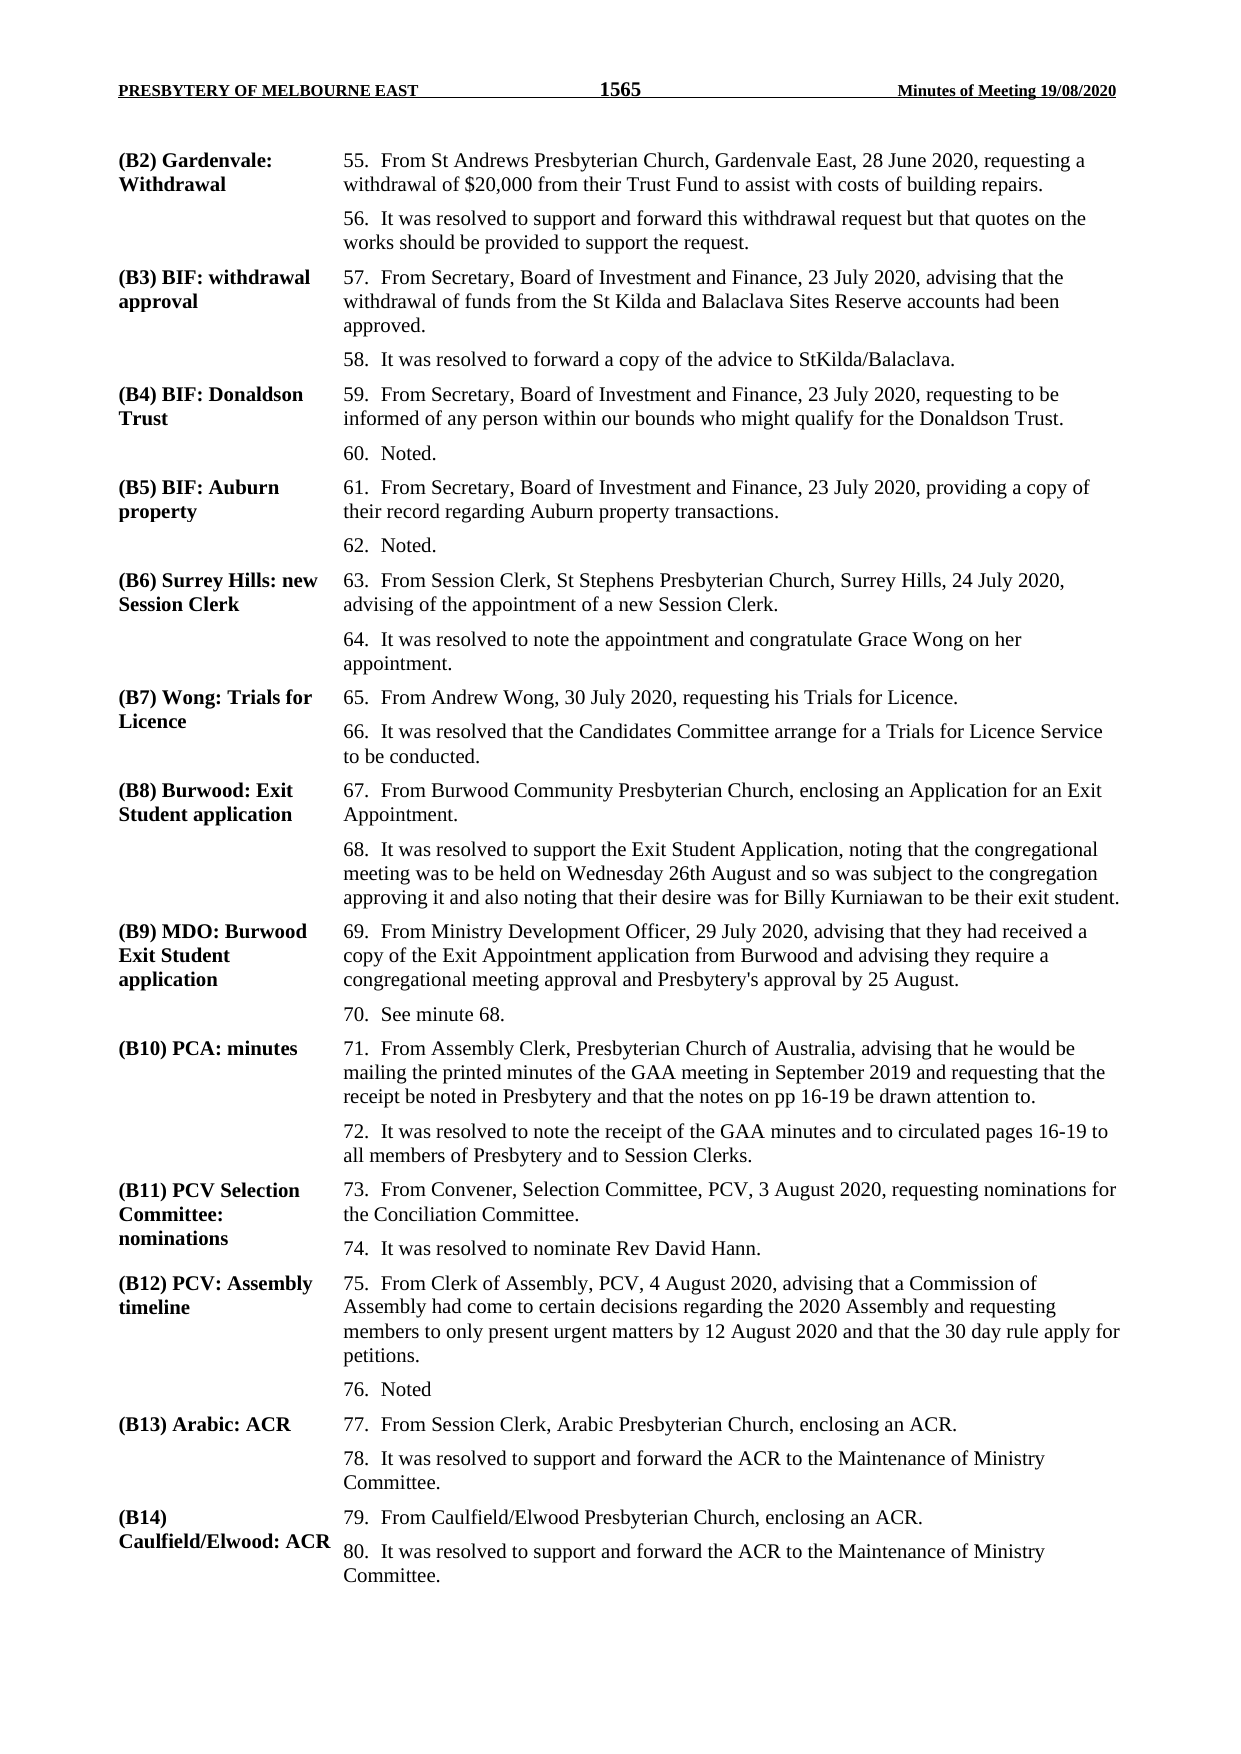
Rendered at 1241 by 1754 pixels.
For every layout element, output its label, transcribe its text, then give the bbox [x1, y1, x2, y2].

subtitle It was resolved to support and forward this withdrawal request but that quotes on the works should be provided to support the request. [343, 206, 1122, 254]
subtitle From Convener, Selection Committee, PCV, 3 August 2020, requesting nominations for the Conciliation Committee. [343, 1177, 1122, 1226]
list (B14) Caulfield/Elwood: ACR [118, 1505, 331, 1553]
list (B12) PCV: Assembly timeline [118, 1271, 331, 1318]
subtitle Noted. [343, 533, 1122, 557]
list (B11) PCV Selection Committee: nominations [118, 1177, 331, 1250]
list (B3) BIF: withdrawal approval [118, 265, 331, 312]
subtitle From Caulfield/Elwood Presbyterian Church, enclosing an ACR. [343, 1504, 1122, 1529]
list (B8) Burwood: Exit Student application [118, 778, 331, 825]
subtitle From Session Clerk, St Stephens Presbyterian Church, Surrey Hills, 24 July 2020, advising of the appointment of a new Session Clerk. [343, 568, 1122, 616]
subtitle [118, 733, 331, 746]
subtitle [118, 1436, 331, 1459]
subtitle It was resolved to support and forward the ACR to the Maintenance of Ministry Committee. [343, 1446, 1122, 1494]
list (B2) Gardenvale: Withdrawal [118, 148, 331, 195]
subtitle [118, 1250, 331, 1262]
subtitle From Assembly Clerk, Presbyterian Church of Australia, advising that he would be mailing the printed minutes of the GAA meeting in September 2019 and requesting that the receipt be noted in Presbytery and that the notes on pp 16-19 be drawn attention to. [343, 1036, 1122, 1108]
subtitle From Clerk of Assembly, PCV, 4 August 2020, advising that a Commission of Assembly had come to certain decisions regarding the 2020 Assembly and requesting members to only present urgent matters by 12 August 2020 and that the 30 day rule apply for petitions. [343, 1270, 1122, 1367]
subtitle Noted. [343, 440, 1122, 464]
list (B6) Surrey Hills: new Session Clerk [118, 568, 331, 615]
subtitle It was resolved to note the appointment and congratulate Grace Wong on her appointment. [343, 626, 1122, 674]
subtitle Noted [343, 1377, 1122, 1401]
subtitle From Ministry Development Officer, 29 July 2020, advising that they had received a copy of the Exit Appointment application from Burwood and advising they require a congregational meeting approval and Presbytery's approval by 25 August. [343, 919, 1122, 991]
list (B5) BIF: Auburn property [118, 475, 331, 522]
subtitle From Secretary, Board of Investment and Finance, 23 July 2020, advising that the withdrawal of funds from the St Kilda and Balaclava Sites Reserve accounts had been approved. [343, 265, 1122, 337]
subtitle From St Andrews Presbyterian Church, Gardenvale East, 28 June 2020, requesting a withdrawal of $20,000 from their Trust Fund to assist with costs of building repairs. [343, 148, 1122, 196]
subtitle From Burwood Community Presbyterian Church, enclosing an Application for an Exit Appointment. [343, 778, 1122, 826]
subtitle From Session Clerk, Arabic Presbyterian Church, enclosing an ACR. [343, 1412, 1122, 1436]
subtitle See minute 68. [343, 1002, 1122, 1026]
subtitle It was resolved to nominate Rev David Hann. [343, 1236, 1122, 1260]
subtitle From Secretary, Board of Investment and Finance, 23 July 2020, requesting to be informed of any person within our bounds who might qualify for the Donaldson Trust. [343, 382, 1122, 430]
subtitle [118, 1553, 331, 1577]
list (B10) PCA: minutes [118, 1036, 331, 1060]
subtitle It was resolved that the Candidates Committee arrange for a Trials for Licence Service to be conducted. [343, 719, 1122, 768]
subtitle It was resolved to support and forward the ACR to the Maintenance of Ministry Committee. [343, 1539, 1122, 1587]
list (B7) Wong: Trials for Licence [118, 685, 331, 733]
subtitle From Secretary, Board of Investment and Finance, 23 July 2020, providing a copy of their record regarding Auburn property transactions. [343, 475, 1122, 523]
subtitle It was resolved to note the receipt of the GAA minutes and to circulated pages 16-19 to all members of Presbytery and to Session Clerks. [343, 1119, 1122, 1167]
subtitle From Andrew Wong, 30 July 2020, requesting his Trials for Licence. [343, 685, 1122, 709]
list (B13) Arabic: ACR [118, 1412, 331, 1436]
subtitle It was resolved to forward a copy of the advice to StKilda/Balaclava. [343, 347, 1122, 371]
list (B9) MDO: Burwood Exit Student application [118, 919, 331, 991]
subtitle It was resolved to support the Exit Student Application, noting that the congregational meeting was to be held on Wednesday 26th August and so was subject to the congregation approving it and also noting that their desire was for Billy Kurniawan to be their exit student. [343, 837, 1122, 909]
list (B4) BIF: Donaldson Trust [118, 382, 331, 429]
